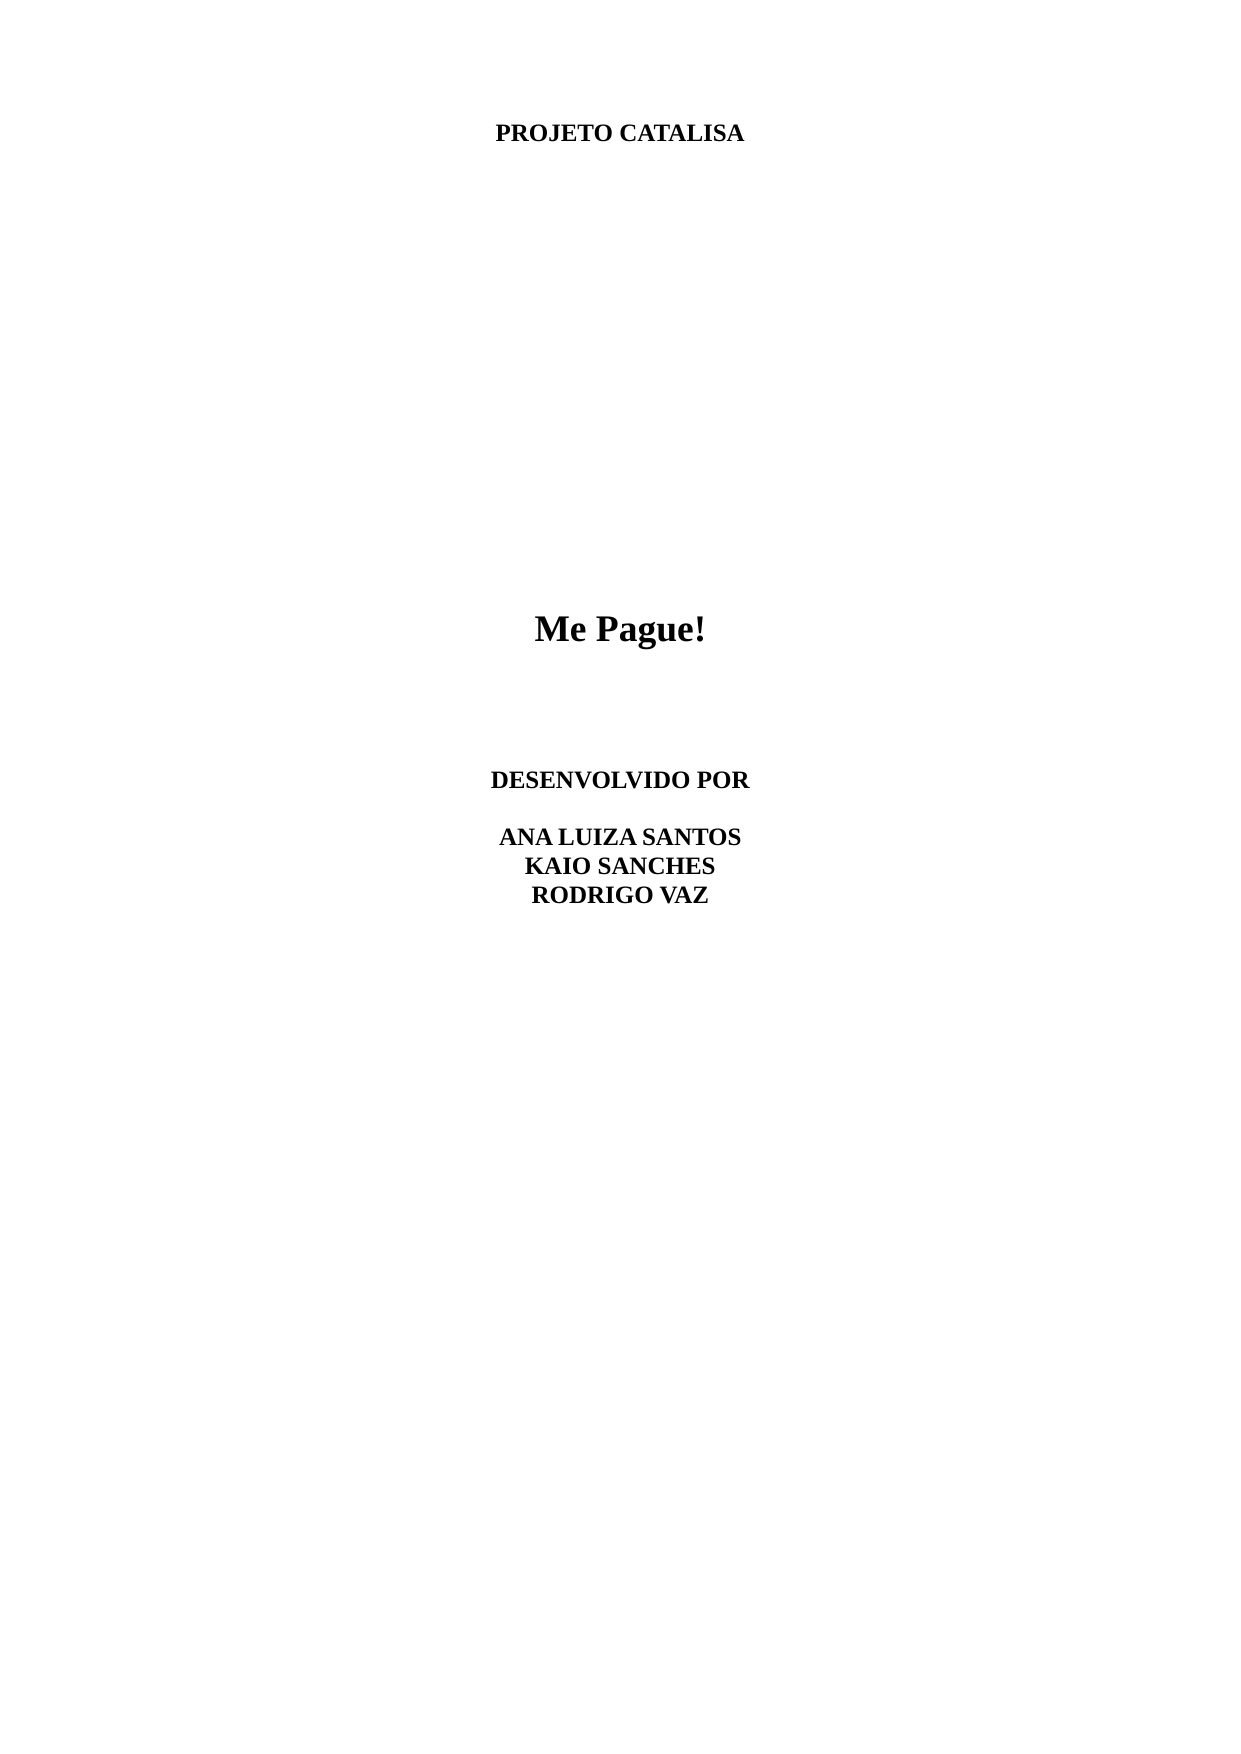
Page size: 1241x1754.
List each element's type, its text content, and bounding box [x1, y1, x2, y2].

text ANA LUIZA SANTOS [118, 822, 1122, 851]
text KAIO SANCHES [118, 851, 1122, 880]
text Me Pague! [118, 607, 1122, 650]
text DESENVOLVIDO POR [118, 765, 1122, 794]
text RODRIGO VAZ [118, 880, 1122, 909]
text PROJETO CATALISA [118, 118, 1122, 147]
